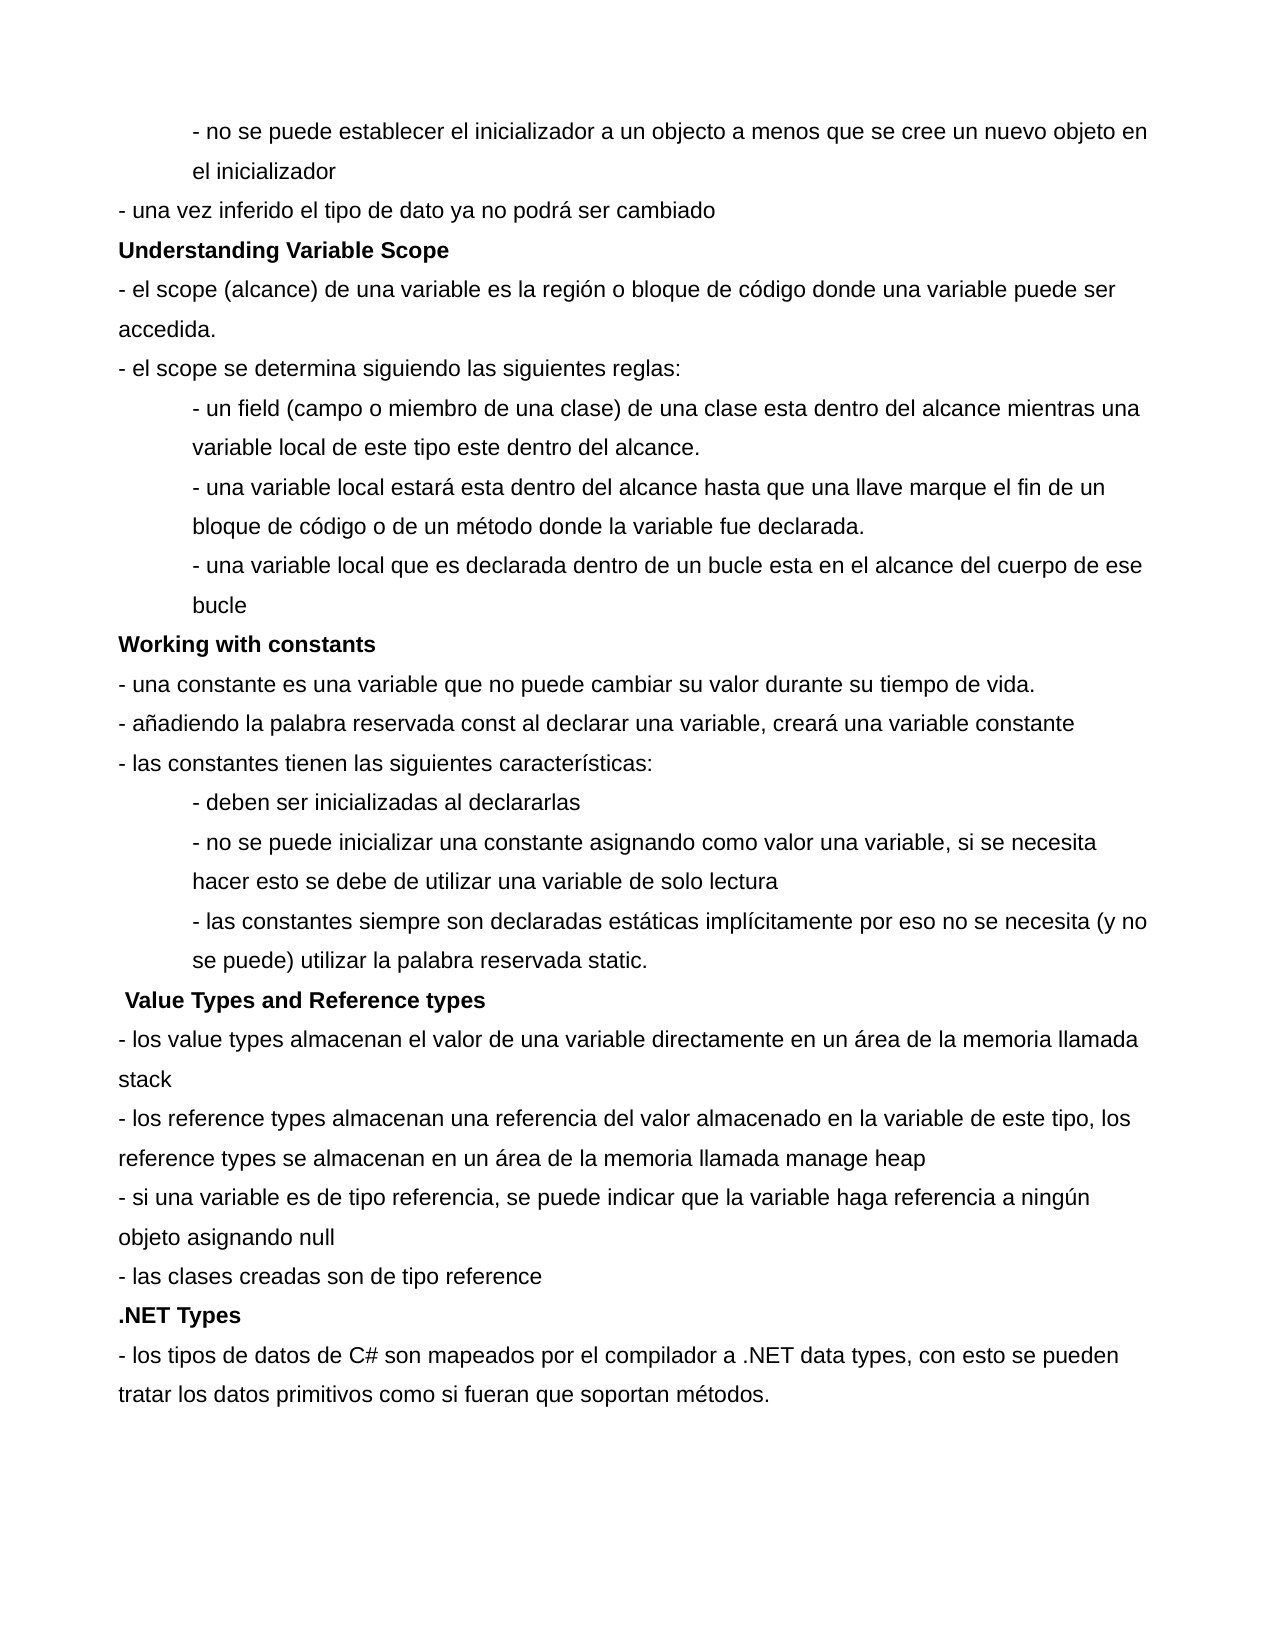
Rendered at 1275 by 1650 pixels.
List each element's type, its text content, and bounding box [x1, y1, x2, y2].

text - añadiendo la palabra reservada const al declarar una variable, creará una variable constante [118, 710, 1157, 737]
text - las constantes siempre son declaradas estáticas implícitamente por eso no se necesita (y no se puede) utilizar la palabra reservada static. [118, 908, 1157, 973]
text - las clases creadas son de tipo reference [118, 1263, 1157, 1289]
text - no se puede inicializar una constante asignando como valor una variable, si se necesita hacer esto se debe de utilizar una variable de solo lectura [118, 829, 1157, 894]
text - el scope (alcance) de una variable es la región o bloque de código donde una variable puede ser accedida. [118, 276, 1157, 342]
text - una variable local que es declarada dentro de un bucle esta en el alcance del cuerpo de ese bucle [118, 552, 1157, 618]
text - no se puede establecer el inicializador a un objecto a menos que se cree un nuevo objeto en el inicializador [118, 118, 1157, 184]
text .NET Types [118, 1302, 1157, 1329]
text - los value types almacenan el valor de una variable directamente en un área de la memoria llamada stack [118, 1026, 1157, 1092]
text - los reference types almacenan una referencia del valor almacenado en la variable de este tipo, los reference types se almacenan en un área de la memoria llamada manage heap [118, 1105, 1157, 1171]
text Understanding Variable Scope [118, 237, 1157, 263]
text - si una variable es de tipo referencia, se puede indicar que la variable haga referencia a ningún objeto asignando null [118, 1184, 1157, 1250]
text Working with constants [118, 631, 1157, 658]
text - un field (campo o miembro de una clase) de una clase esta dentro del alcance mientras una variable local de este tipo este dentro del alcance. [118, 394, 1157, 460]
text - una vez inferido el tipo de dato ya no podrá ser cambiado [118, 197, 1157, 223]
text - los tipos de datos de C# son mapeados por el compilador a .NET data types, con esto se pueden tratar los datos primitivos como si fueran que soportan métodos. [118, 1342, 1157, 1408]
text - una variable local estará esta dentro del alcance hasta que una llave marque el fin de un bloque de código o de un método donde la variable fue declarada. [118, 473, 1157, 539]
text - deben ser inicializadas al declararlas [118, 789, 1157, 816]
text Value Types and Reference types [118, 987, 1157, 1013]
text - una constante es una variable que no puede cambiar su valor durante su tiempo de vida. [118, 671, 1157, 697]
text - las constantes tienen las siguientes características: [118, 750, 1157, 776]
text - el scope se determina siguiendo las siguientes reglas: [118, 355, 1157, 381]
